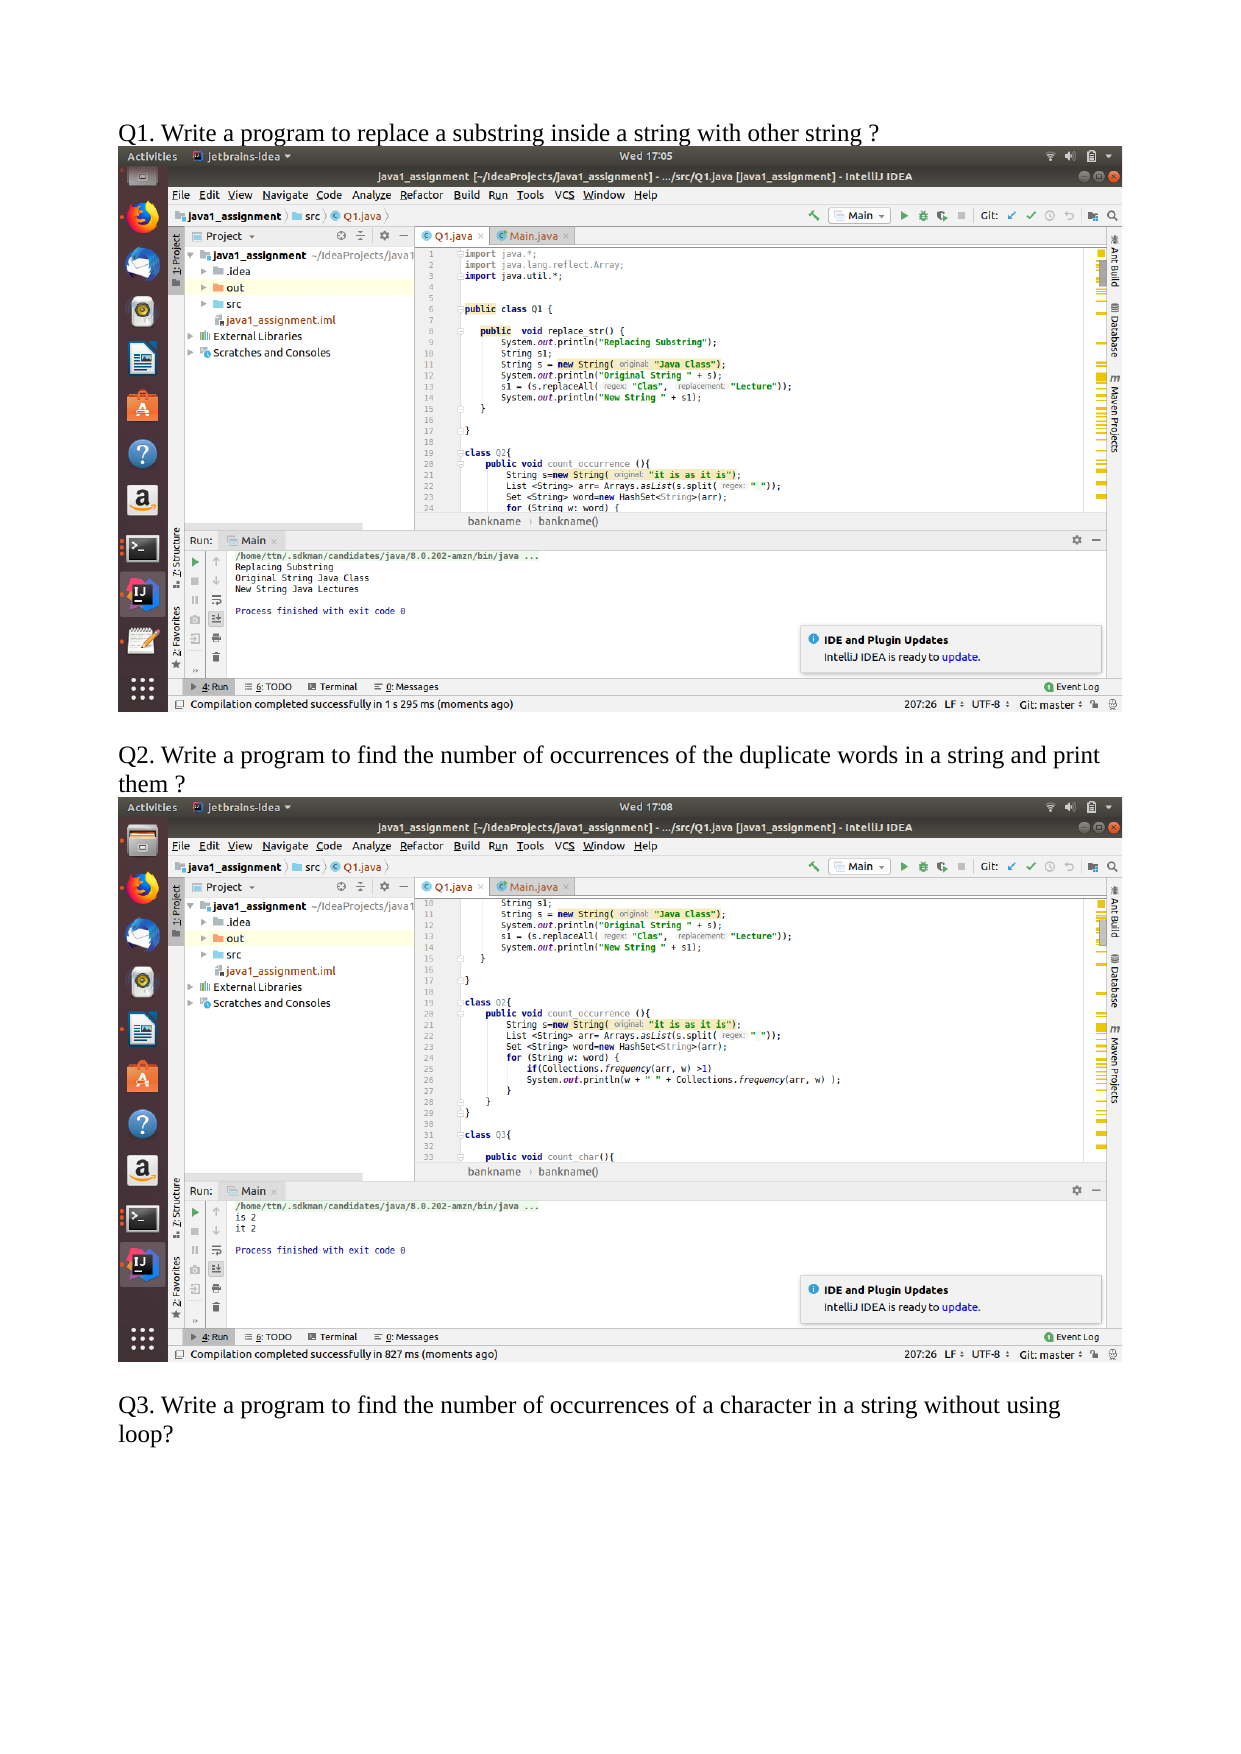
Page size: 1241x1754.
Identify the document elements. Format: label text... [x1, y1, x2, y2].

text Q2. Write a program to find the number of occurrences of the duplicate words in a string and print them ? [118, 712, 1122, 797]
picture [118, 797, 1123, 1362]
text Q3. Write a program to find the number of occurrences of a character in a string without using loop? [118, 1362, 1122, 1448]
picture [118, 146, 1123, 712]
text Q1. Write a program to replace a substring inside a string with other string ? [118, 118, 1122, 146]
